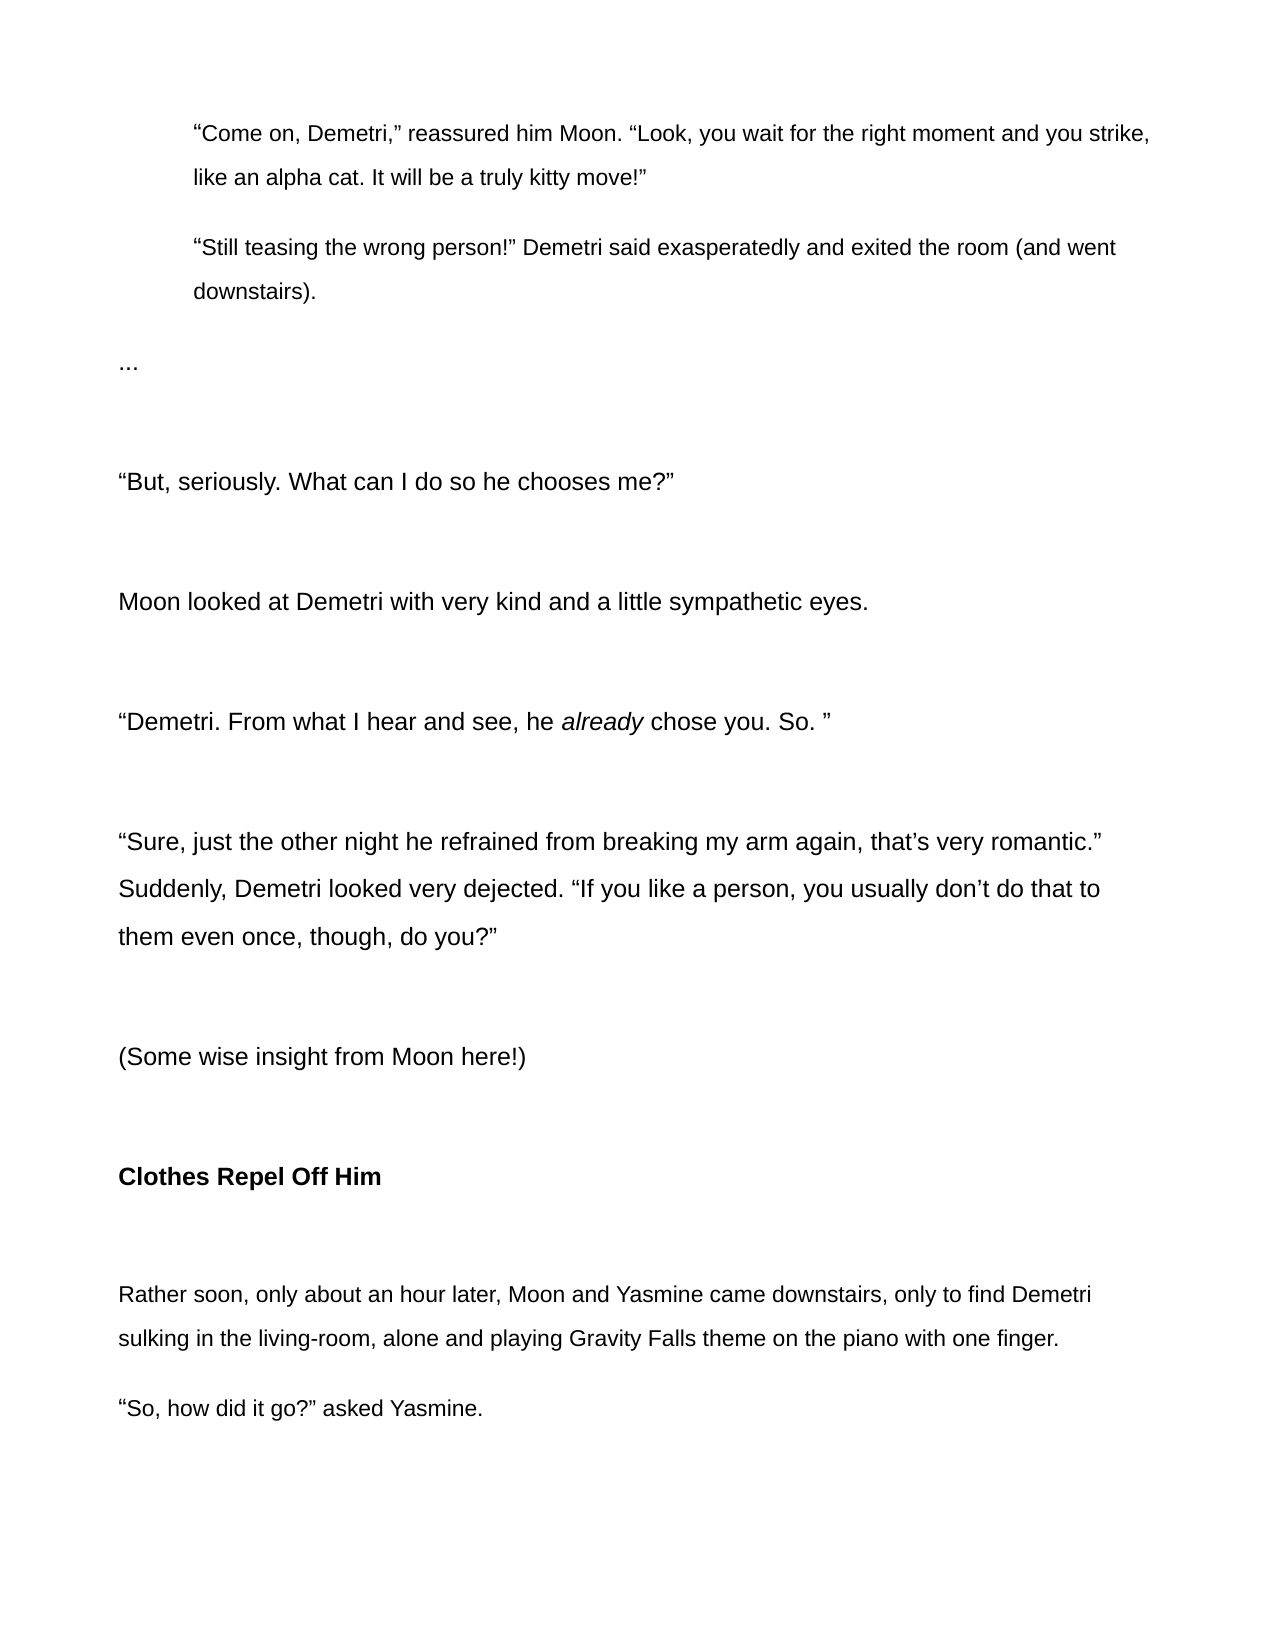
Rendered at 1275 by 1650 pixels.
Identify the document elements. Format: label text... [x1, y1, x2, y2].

text (Some wise insight from Moon here!) [118, 1041, 1157, 1070]
text “Demetri. From what I hear and see, he already chose you. So. ” [118, 707, 1157, 735]
text “Sure, just the other night he refrained from breaking my arm again, that’s very romantic.” Suddenly, Demetri looked very dejected. “If you like a person, you usually don’t do that to them even once, though, do you?” [118, 827, 1157, 950]
text “So, how did it go?” asked Yasmine. [118, 1393, 1157, 1422]
text ... [118, 347, 1157, 375]
text Rather soon, only about an hour later, Moon and Yasmine came downstairs, only to find Demetri sulking in the living-room, alone and playing Gravity Falls theme on the piano with one finger. [118, 1281, 1157, 1351]
text “But, seriously. What can I do so he chooses me?” [118, 467, 1157, 495]
text Moon looked at Demetri with very kind and a little sympathetic eyes. [118, 587, 1157, 615]
text “Still teasing the wrong person!” Demetri said exasperatedly and exited the room (and went downstairs). [193, 232, 1157, 304]
text Clothes Repel Off Him [118, 1161, 1157, 1190]
text “Come on, Demetri,” reassured him Moon. “Look, you wait for the right moment and you strike, like an alpha cat. It will be a truly kitty move!” [193, 118, 1157, 190]
